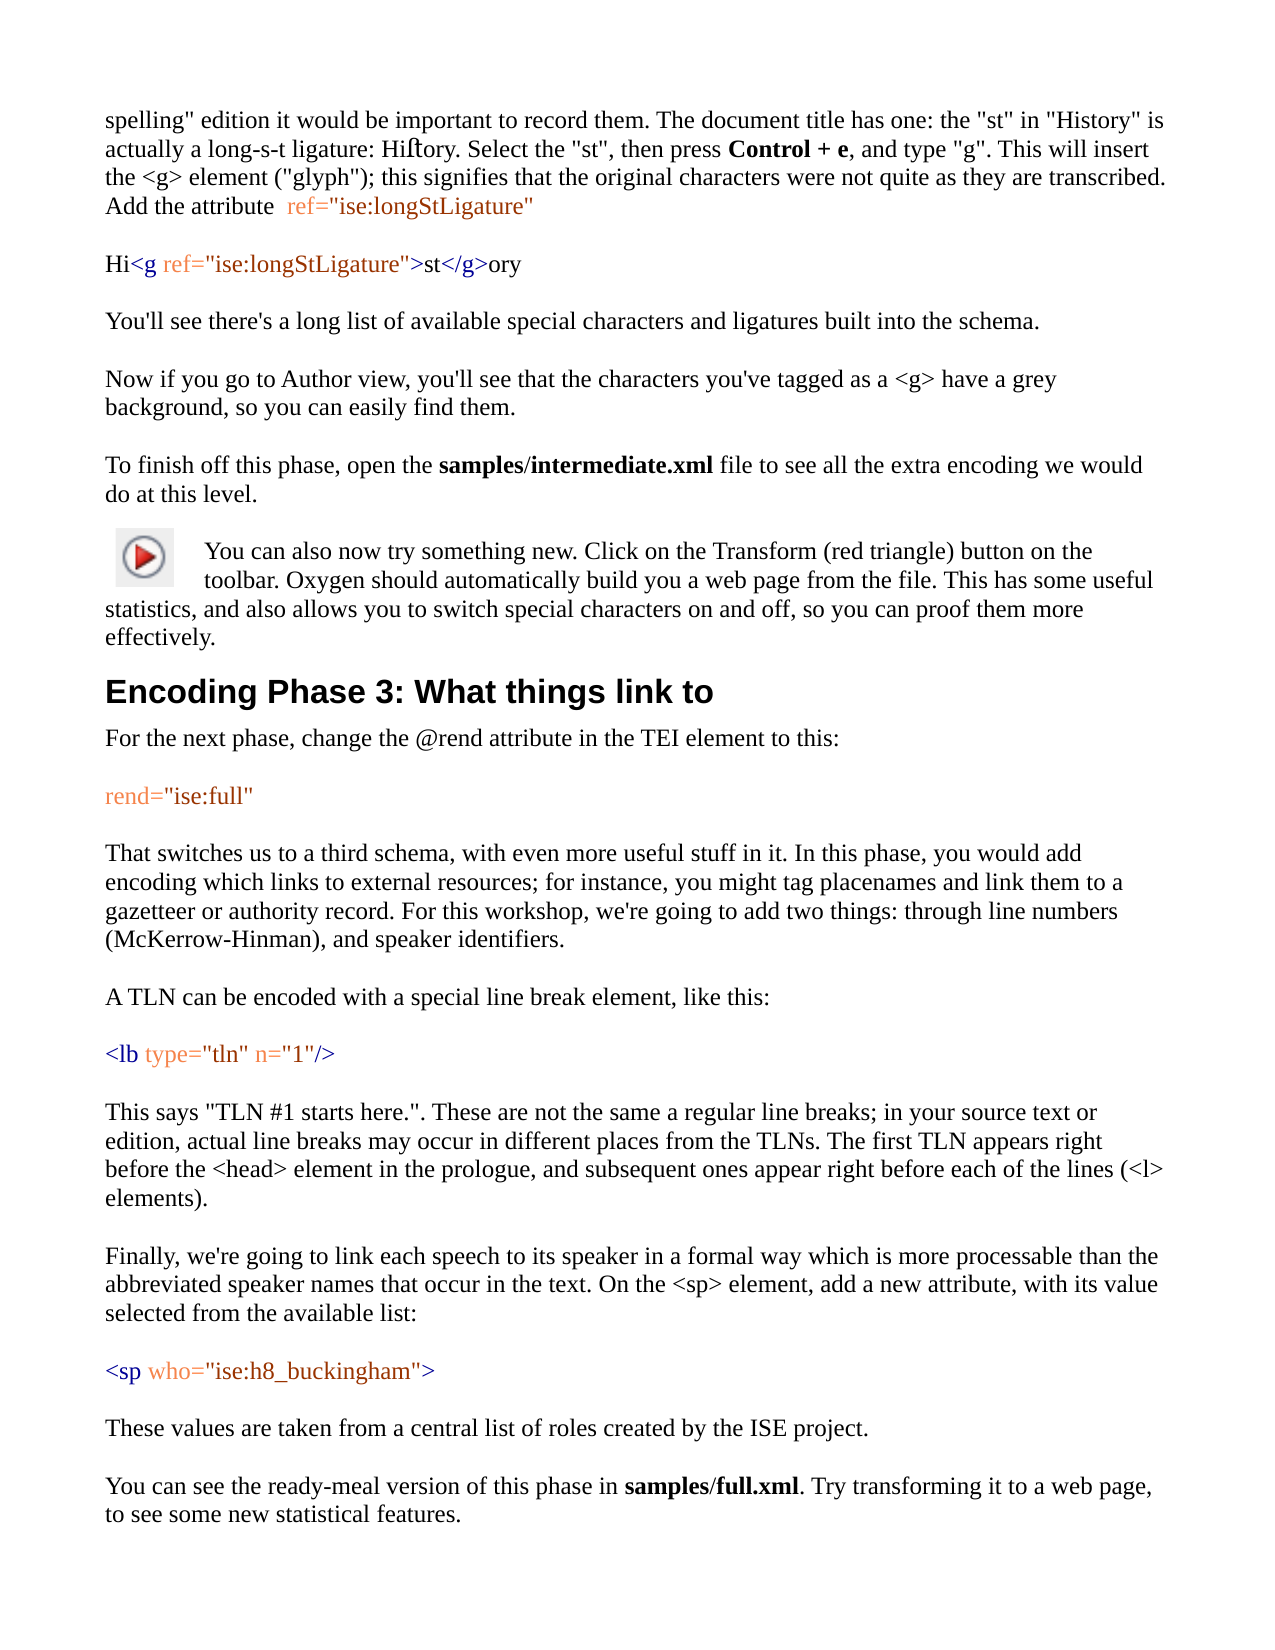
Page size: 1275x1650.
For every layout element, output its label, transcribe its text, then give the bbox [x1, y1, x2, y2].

text A TLN can be encoded with a special line break element, like this: [105, 982, 1170, 1011]
subtitle Encoding Phase 3: What things link to [105, 672, 1170, 711]
picture [115, 528, 174, 587]
text You'll see there's a long list of available special characters and ligatures built into the schema. [105, 306, 1170, 335]
text For the next phase, change the @rend attribute in the TEI element to this: [105, 723, 1170, 752]
text <sp who="ise:h8_buckingham"> [105, 1356, 1170, 1384]
text This says "TLN #1 starts here.". These are not the same a regular line breaks; in your source text or edition, actual line breaks may occur in different places from the TLNs. The first TLN appears right before the <head> element in the prologue, and subsequent ones appear right before each of the lines (<l> elements). [105, 1097, 1170, 1212]
text That switches us to a third schema, with even more useful stuff in it. In this phase, you would add encoding which links to external resources; for instance, you might tag placenames and link them to a gazetteer or authority record. For this workshop, we're going to add two things: through line numbers (McKerrow-Hinman), and speaker identifiers. [105, 838, 1170, 953]
text Hi<g ref="ise:longStLigature">st</g>ory [105, 249, 1170, 277]
text Now if you go to Author view, you'll see that the characters you've tagged as a <g> have a grey background, so you can easily find them. [105, 364, 1170, 421]
text rend="ise:full" [105, 781, 1170, 809]
text To finish off this phase, open the samples/intermediate.xml file to see all the extra encoding we would do at this level. [105, 450, 1170, 507]
text You can see the ready-meal version of this phase in samples/full.xml. Try transforming it to a web page, to see some new statistical features. [105, 1471, 1170, 1528]
text <lb type="tln" n="1"/> [105, 1039, 1170, 1068]
text These values are taken from a central list of roles created by the ISE project. [105, 1413, 1170, 1442]
text You can also now try something new. Click on the Transform (red triangle) button on the toolbar. Oxygen should automatically build you a web page from the file. This has some useful statistics, and also allows you to switch special characters on and off, so you can proof them more effectively. [105, 536, 1170, 651]
text Finally, we're going to link each speech to its speaker in a formal way which is more processable than the abbreviated speaker names that occur in the text. On the <sp> element, add a new attribute, with its value selected from the available list: [105, 1241, 1170, 1327]
text spelling" edition it would be important to record them. The document title has one: the "st" in "History" is actually a long-s-t ligature: Hiﬅory. Select the "st", then press Control + e, and type "g". This will insert the <g> element ("glyph"); this signifies that the original characters were not quite as they are transcribed. Add the attribute ref="ise:longStLigature" [105, 105, 1170, 220]
